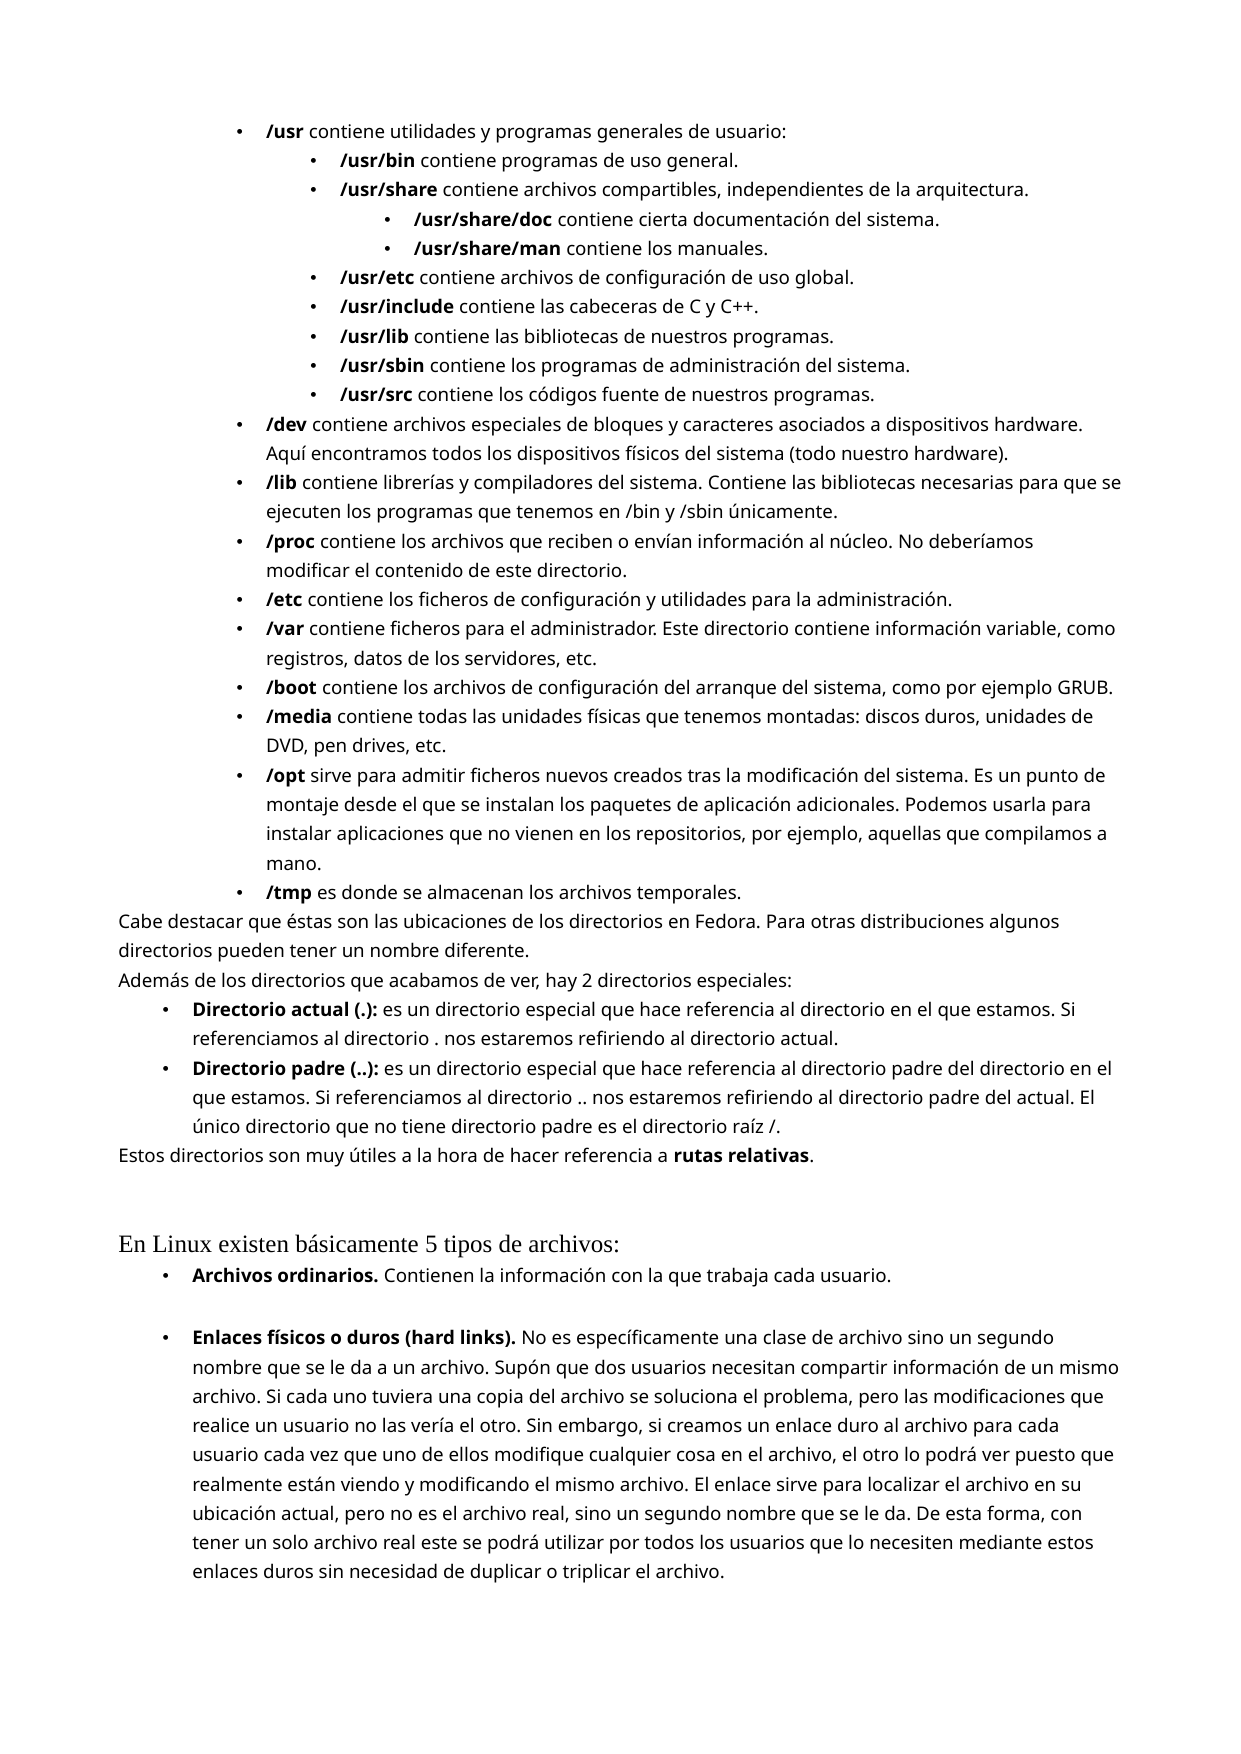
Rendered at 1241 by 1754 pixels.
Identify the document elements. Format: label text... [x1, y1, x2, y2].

list /usr/share contiene archivos compartibles, independientes de la arquitectura. [310, 177, 1122, 202]
text En Linux existen básicamente 5 tipos de archivos: [118, 1229, 1122, 1258]
list /usr/share/man contiene los manuales. [384, 235, 1122, 261]
list /usr/src contiene los códigos fuente de nuestros programas. [310, 382, 1122, 407]
list /var contiene ficheros para el administrador. Este directorio contiene información variable, como registros, datos de los servidores, etc. [236, 616, 1122, 671]
list Enlaces físicos o duros (hard links). No es específicamente una clase de archivo sino un segundo nombre que se le da a un archivo. Supón que dos usuarios necesitan compartir información de un mismo archivo. Si cada uno tuviera una copia del archivo se soluciona el problema, pero las modificaciones que realice un usuario no las vería el otro. Sin embargo, si creamos un enlace duro al archivo para cada usuario cada vez que uno de ellos modifique cualquier cosa en el archivo, el otro lo podrá ver puesto que realmente están viendo y modificando el mismo archivo. El enlace sirve para localizar el archivo en su ubicación actual, pero no es el archivo real, sino un segundo nombre que se le da. De esta forma, con tener un solo archivo real este se podrá utilizar por todos los usuarios que lo necesiten mediante estos enlaces duros sin necesidad de duplicar o triplicar el archivo. [162, 1325, 1122, 1584]
list Archivos ordinarios. Contienen la información con la que trabaja cada usuario. [162, 1262, 1122, 1288]
list /etc contiene los ficheros de configuración y utilidades para la administración. [236, 586, 1122, 612]
list Directorio actual (.): es un directorio especial que hace referencia al directorio en el que estamos. Si referenciamos al directorio . nos estaremos refiriendo al directorio actual. [162, 996, 1122, 1051]
list /usr/sbin contiene los programas de administración del sistema. [310, 352, 1122, 378]
list /usr/include contiene las cabeceras de C y C++. [310, 294, 1122, 319]
text Estos directorios son muy útiles a la hora de hacer referencia a rutas relativas. [118, 1143, 1122, 1168]
list /usr/share/doc contiene cierta documentación del sistema. [384, 206, 1122, 231]
list Directorio padre (..): es un directorio especial que hace referencia al directorio padre del directorio en el que estamos. Si referenciamos al directorio .. nos estaremos refiriendo al directorio padre del actual. El único directorio que no tiene directorio padre es el directorio raíz /. [162, 1055, 1122, 1139]
list /dev contiene archivos especiales de bloques y caracteres asociados a dispositivos hardware. Aquí encontramos todos los dispositivos físicos del sistema (todo nuestro hardware). [236, 411, 1122, 466]
text Cabe destacar que éstas son las ubicaciones de los directorios en Fedora. Para otras distribuciones algunos directorios pueden tener un nombre diferente. [118, 908, 1122, 963]
list /usr contiene utilidades y programas generales de usuario: [236, 118, 1122, 144]
list /usr/lib contiene las bibliotecas de nuestros programas. [310, 323, 1122, 348]
list /opt sirve para admitir ficheros nuevos creados tras la modificación del sistema. Es un punto de montaje desde el que se instalan los paquetes de aplicación adicionales. Podemos usarla para instalar aplicaciones que no vienen en los repositorios, por ejemplo, aquellas que compilamos a mano. [236, 762, 1122, 875]
list /media contiene todas las unidades físicas que tenemos montadas: discos duros, unidades de DVD, pen drives, etc. [236, 703, 1122, 758]
list /usr/etc contiene archivos de configuración de uso global. [310, 264, 1122, 290]
list /tmp es donde se almacenan los archivos temporales. [236, 879, 1122, 905]
list /proc contiene los archivos que reciben o envían información al núcleo. No deberíamos modificar el contenido de este directorio. [236, 528, 1122, 583]
list /usr/bin contiene programas de uso general. [310, 147, 1122, 173]
text Además de los directorios que acabamos de ver, hay 2 directorios especiales: [118, 967, 1122, 992]
list /boot contiene los archivos de configuración del arranque del sistema, como por ejemplo GRUB. [236, 674, 1122, 700]
list /lib contiene librerías y compiladores del sistema. Contiene las bibliotecas necesarias para que se ejecuten los programas que tenemos en /bin y /sbin únicamente. [236, 469, 1122, 524]
